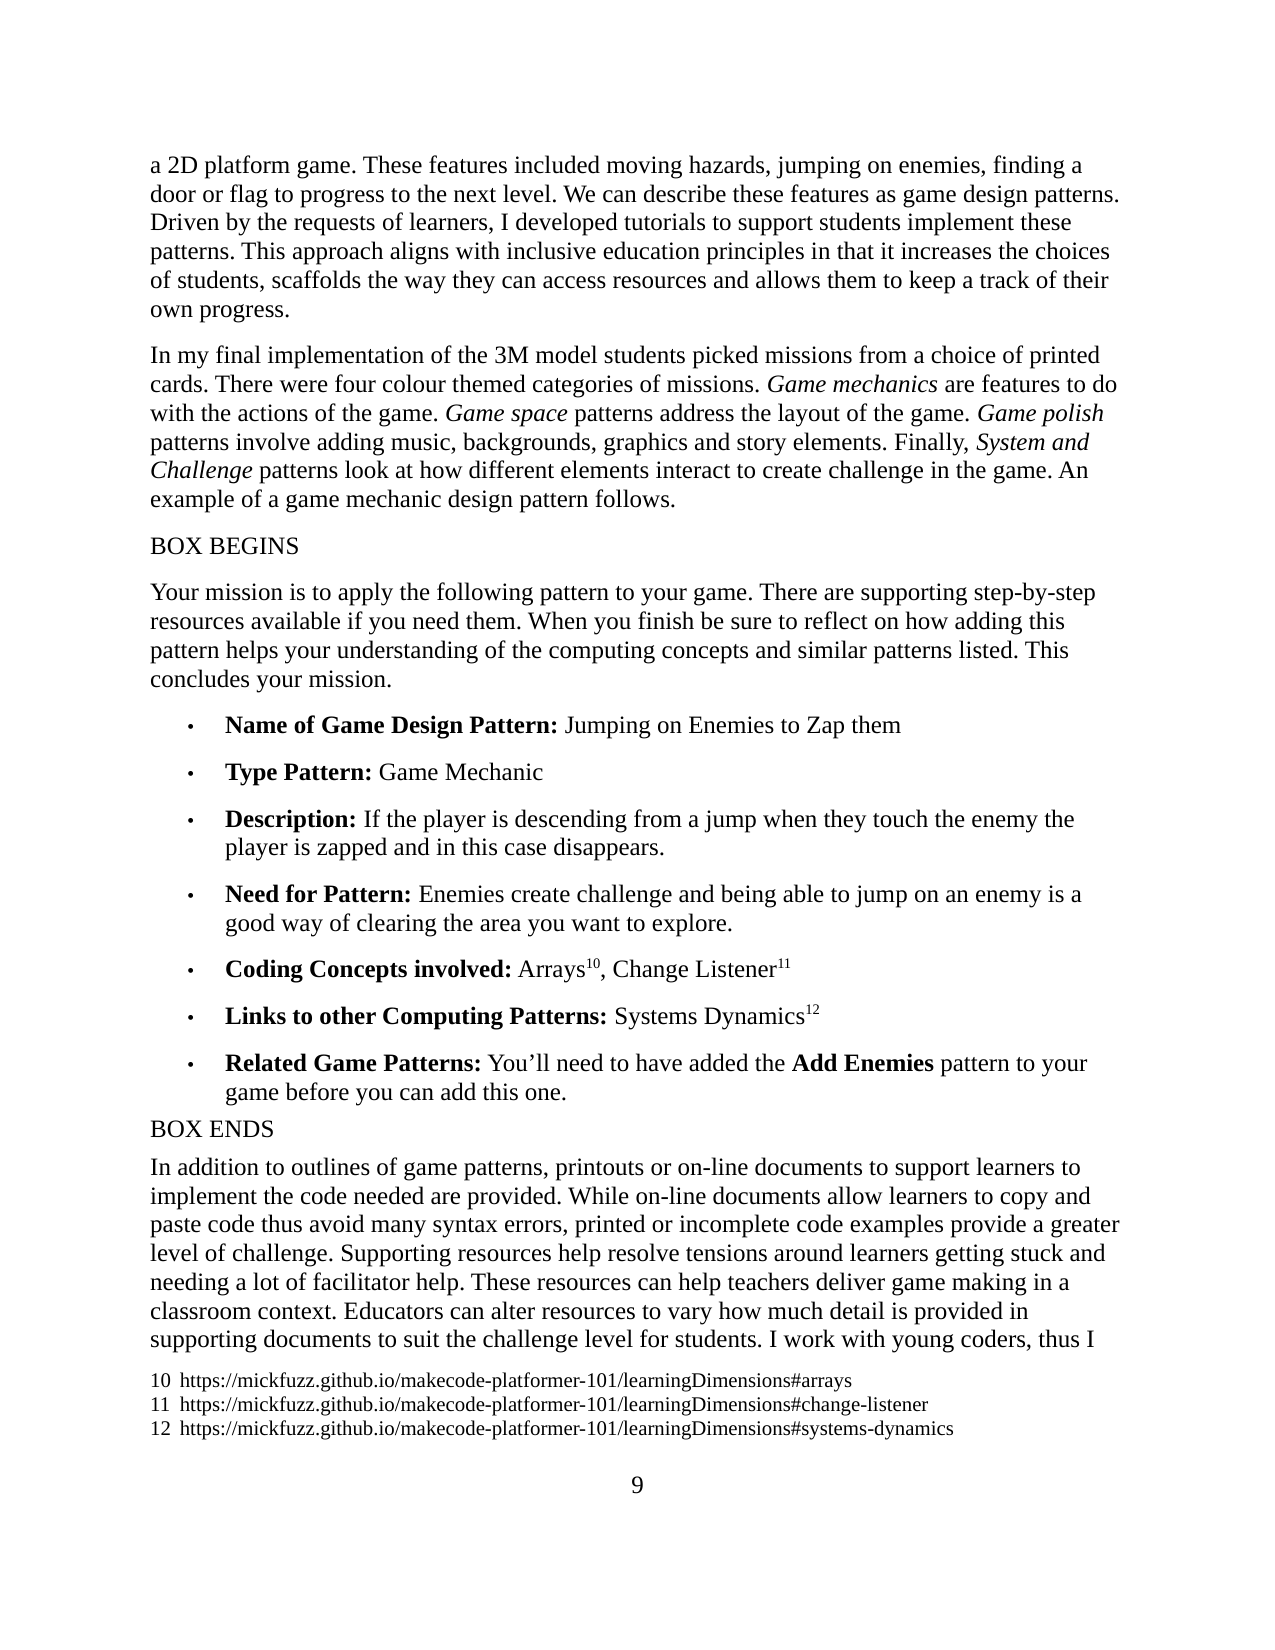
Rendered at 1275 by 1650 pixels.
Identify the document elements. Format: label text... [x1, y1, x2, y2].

list https://mickfuzz.github.io/makecode-platformer-101/learningDimensions#systems-dynamics [150, 1416, 1125, 1440]
list Type Pattern: Game Mechanic [187, 757, 1125, 786]
text In addition to outlines of game patterns, printouts or on-line documents to support learners to implement the code needed are provided. While on-line documents allow learners to copy and paste code thus avoid many syntax errors, printed or incomplete code examples provide a greater level of challenge. Supporting resources help resolve tensions around learners getting stuck and needing a lot of facilitator help. These resources can help teachers deliver game making in a classroom context. Educators can alter resources to vary how much detail is provided in supporting documents to suit the challenge level for students. I work with young coders, thus I [150, 1152, 1125, 1353]
list Description: If the player is descending from a jump when they touch the enemy the player is zapped and in this case disappears. [187, 804, 1125, 861]
list Name of Game Design Pattern: Jumping on Enemies to Zap them [187, 710, 1125, 739]
text In my final implementation of the 3M model students picked missions from a choice of printed cards. There were four colour themed categories of missions. Game mechanics are features to do with the actions of the game. Game space patterns address the layout of the game. Game polish patterns involve adding music, backgrounds, graphics and story elements. Finally, System and Challenge patterns look at how different elements interact to create challenge in the game. An example of a game mechanic design pattern follows. [150, 340, 1125, 513]
text BOX BEGINS [150, 531, 1125, 559]
list https://mickfuzz.github.io/makecode-platformer-101/learningDimensions#arrays [150, 1368, 1125, 1392]
list Need for Pattern: Enemies create challenge and being able to jump on an enemy is a good way of clearing the area you want to explore. [187, 879, 1125, 937]
list https://mickfuzz.github.io/makecode-platformer-101/learningDimensions#change-listener [150, 1392, 1125, 1416]
list Related Game Patterns: You’ll need to have added the Add Enemies pattern to your game before you can add this one. [187, 1048, 1125, 1105]
text a 2D platform game. These features included moving hazards, jumping on enemies, finding a door or flag to progress to the next level. We can describe these features as game design patterns. Driven by the requests of learners, I developed tutorials to support students implement these patterns. This approach aligns with inclusive education principles in that it increases the choices of students, scaffolds the way they can access resources and allows them to keep a track of their own progress. [150, 150, 1125, 322]
text Your mission is to apply the following pattern to your game. There are supporting step-by-step resources available if you need them. When you finish be sure to reflect on how adding this pattern helps your understanding of the computing concepts and similar patterns listed. This concludes your mission. [150, 577, 1125, 692]
list Links to other Computing Patterns: Systems Dynamics [187, 1001, 1125, 1030]
list Coding Concepts involved: Arrays, Change Listener [187, 954, 1125, 983]
text BOX ENDS [150, 1114, 1125, 1143]
